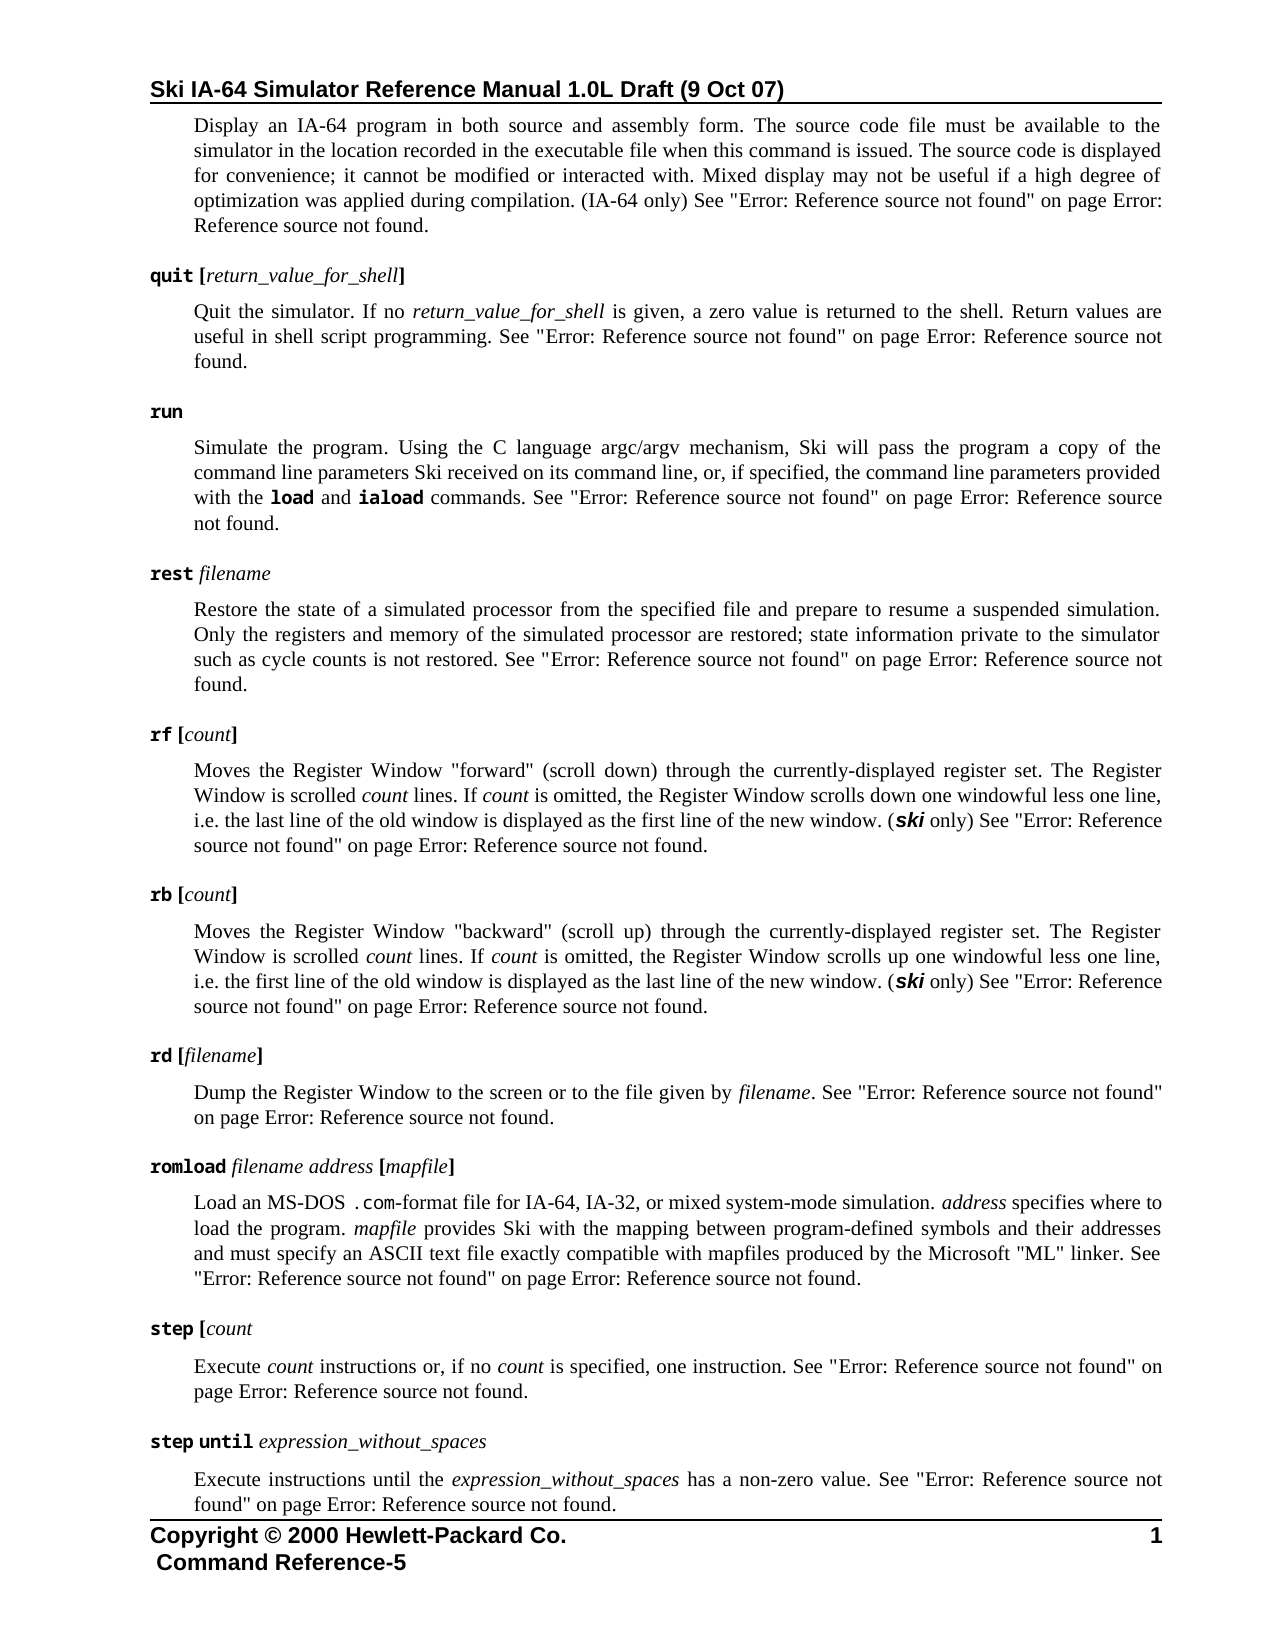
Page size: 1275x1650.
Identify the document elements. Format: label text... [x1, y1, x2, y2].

text Restore the state of a simulated processor from the specified file and prepare to resume a suspended simulation. Only the registers and memory of the simulated processor are restored; state information private to the simulator such as cycle counts is not restored. See "" on page . [194, 596, 1162, 696]
text Moves the Register Window "backward" (scroll up) through the currently-displayed register set. The Register Window is scrolled count lines. If count is omitted, the Register Window scrolls up one windowful less one line, i.e. the first line of the old window is displayed as the last line of the new window. (ski only) See "" on page . [194, 918, 1162, 1018]
text romload filename address [mapfile] [150, 1154, 1162, 1179]
text Execute count instructions or, if no count is specified, one instruction. See "" on page . [194, 1353, 1162, 1403]
text rb [count] [150, 882, 1162, 907]
text Moves the Register Window "forward" (scroll down) through the currently-displayed register set. The Register Window is scrolled count lines. If count is omitted, the Register Window scrolls down one windowful less one line, i.e. the last line of the old window is displayed as the first line of the new window. (ski only) See "" on page . [194, 757, 1162, 857]
text rf [count] [150, 721, 1162, 746]
text Execute instructions until the expression_without_spaces has a non-zero value. See "" on page . [194, 1466, 1162, 1516]
text step until expression_without_spaces [150, 1428, 1162, 1454]
text Simulate the program on current processor. Using the C language argc/argv mechanism, Ski will pass the program a copy of the command line parameters Ski received on its command line, or, if specified, the command line parameters provided with the load and iaload commands. See "" on page . [194, 434, 1162, 535]
text quit [return_value_for_shell] [150, 262, 1162, 288]
text Dump the Register Window to the screen or to the file given by filename. See "" on page . [194, 1079, 1162, 1129]
text step [count [150, 1315, 1162, 1341]
text Quit the simulator. If no return_value_for_shell is given, a zero value is returned to the shell. Return values are useful in shell script programming. See "" on page . [194, 298, 1162, 373]
text rd [filename] [150, 1043, 1162, 1068]
text Display an IA-64 program in both source and assembly form. The source code file must be available to the simulator in the location recorded in the executable file when this command is issued. The source code is displayed for convenience; it cannot be modified or interacted with. Mixed display may not be useful if a high degree of optimization was applied during compilation. (IA-64 only) See "" on page . [194, 112, 1162, 237]
text Load an MS-DOS .com-format file for IA-64, IA-32, or mixed system-mode simulation. address specifies where to load the program. mapfile provides Ski with the mapping between program-defined symbols and their addresses and must specify an ASCII text file exactly compatible with mapfiles produced by the Microsoft "ML" linker. See "" on page . [194, 1189, 1162, 1290]
text run [150, 398, 1162, 424]
text rest filename [150, 560, 1162, 585]
